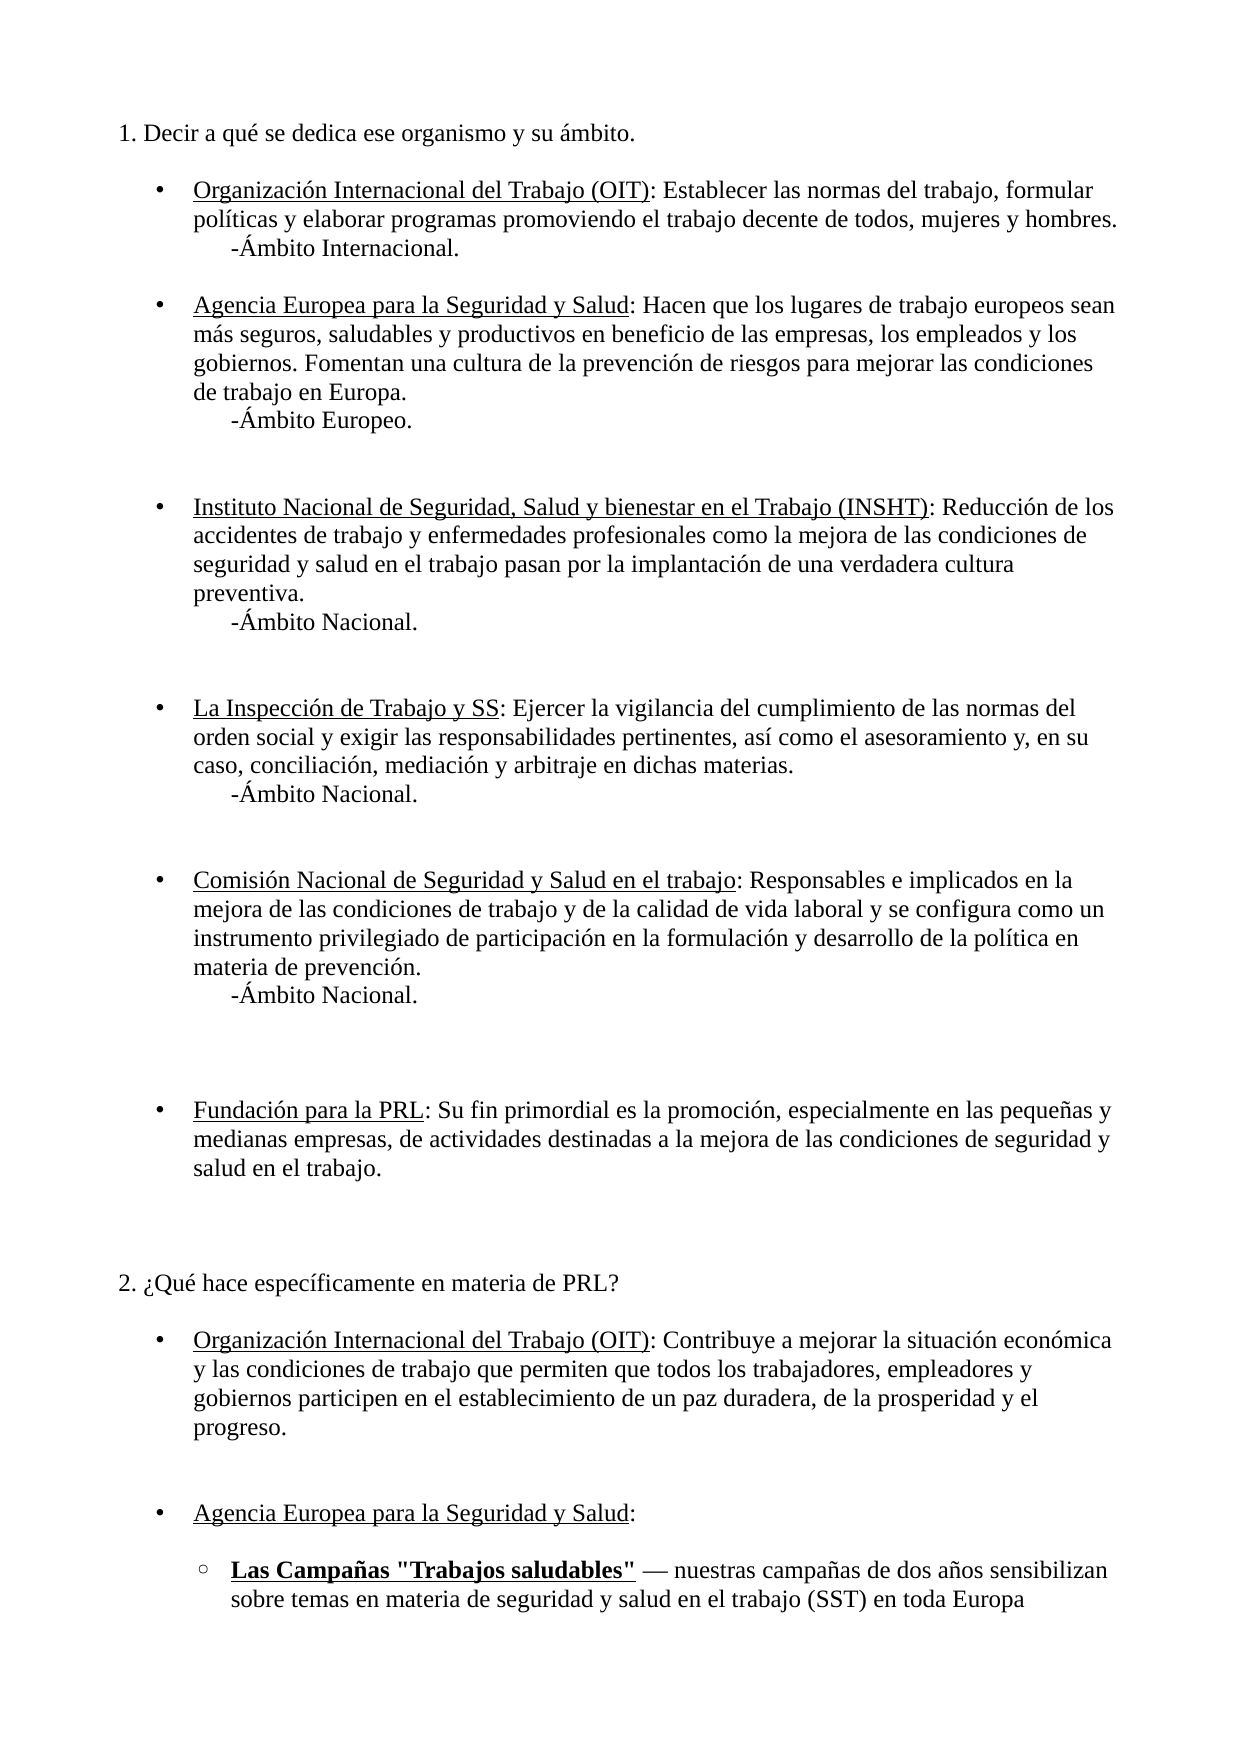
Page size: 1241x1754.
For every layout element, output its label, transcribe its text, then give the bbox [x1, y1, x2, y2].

list Las Campañas "Trabajos saludables" — nuestras campañas de dos años sensibilizan sobre temas en materia de seguridad y salud en el trabajo (SST) en toda Europa [193, 1556, 1122, 1613]
list La Inspección de Trabajo y SS: Ejercer la vigilancia del cumplimiento de las normas del orden social y exigir las responsabilidades pertinentes, así como el asesoramiento y, en su caso, conciliación, mediación y arbitraje en dichas materias. [156, 693, 1122, 779]
list Fundación para la PRL: Su fin primordial es la promoción, especialmente en las pequeñas y medianas empresas, de actividades destinadas a la mejora de las condiciones de seguridad y salud en el trabajo. [156, 1096, 1122, 1182]
list Agencia Europea para la Seguridad y Salud: [156, 1498, 1122, 1527]
list -Ámbito Internacional. [193, 233, 1122, 262]
list Agencia Europea para la Seguridad y Salud: Hacen que los lugares de trabajo europeos sean más seguros, saludables y productivos en beneficio de las empresas, los empleados y los gobiernos. Fomentan una cultura de la prevención de riesgos para mejorar las condiciones de trabajo en Europa. [156, 291, 1122, 406]
list -Ámbito Europeo. [193, 406, 1122, 434]
list -Ámbito Nacional. [193, 607, 1122, 636]
list Organización Internacional del Trabajo (OIT): Establecer las normas del trabajo, formular políticas y elaborar programas promoviendo el trabajo decente de todos, mujeres y hombres. [156, 176, 1122, 233]
list Comisión Nacional de Seguridad y Salud en el trabajo: Responsables e implicados en la mejora de las condiciones de trabajo y de la calidad de vida laboral y se configura como un instrumento privilegiado de participación en la formulación y desarrollo de la política en materia de prevención. [156, 866, 1122, 981]
text 2. ¿Qué hace específicamente en materia de PRL? [118, 1268, 1122, 1297]
list -Ámbito Nacional. [193, 779, 1122, 808]
text 1. Decir a qué se dedica ese organismo y su ámbito. [118, 118, 1122, 147]
list -Ámbito Nacional. [193, 981, 1122, 1009]
list Instituto Nacional de Seguridad, Salud y bienestar en el Trabajo (INSHT): Reducción de los accidentes de trabajo y enfermedades profesionales como la mejora de las condiciones de seguridad y salud en el trabajo pasan por la implantación de una verdadera cultura preventiva. [156, 492, 1122, 607]
list Organización Internacional del Trabajo (OIT): Contribuye a mejorar la situación económica y las condiciones de trabajo que permiten que todos los trabajadores, empleadores y gobiernos participen en el establecimiento de un paz duradera, de la prosperidad y el progreso. [156, 1326, 1122, 1469]
